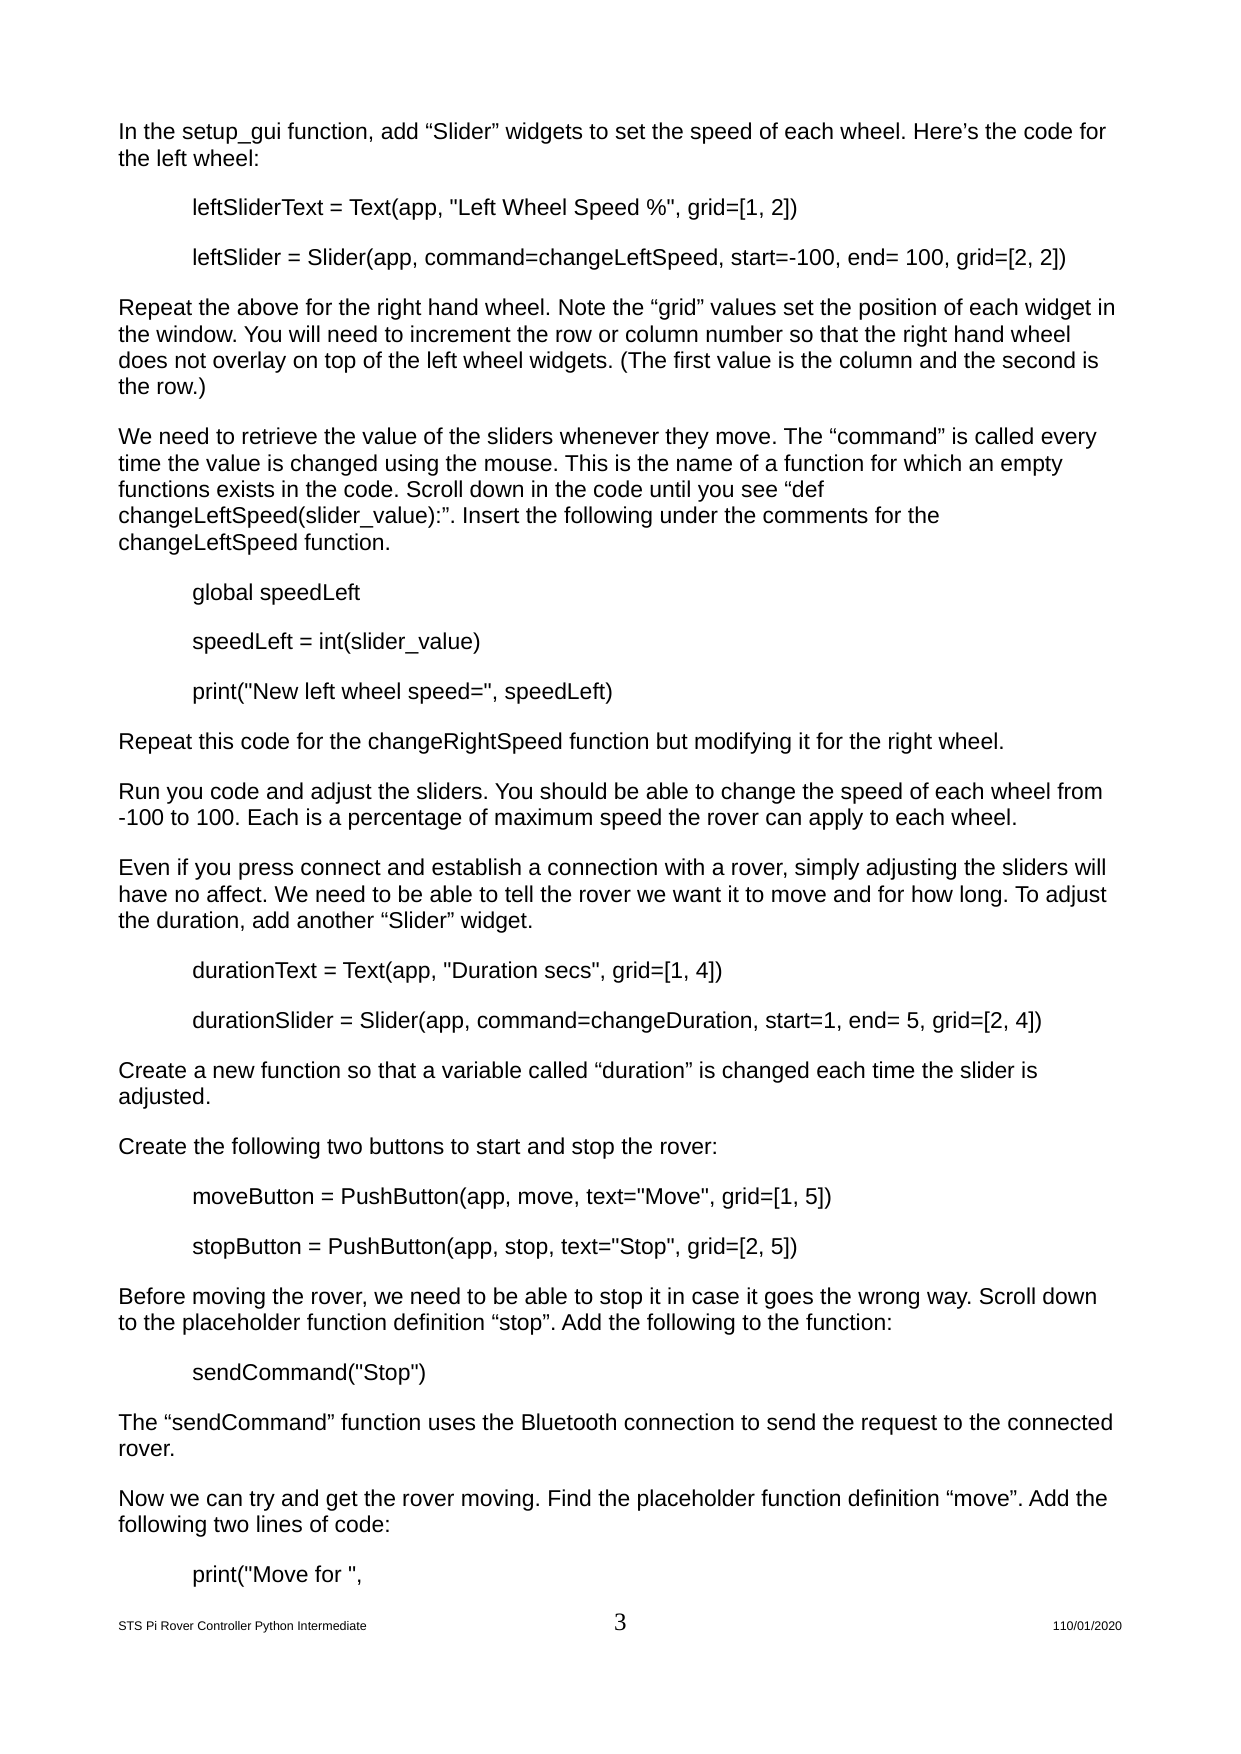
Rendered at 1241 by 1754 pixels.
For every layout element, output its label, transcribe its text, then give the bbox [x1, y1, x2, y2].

text We need to retrieve the value of the sliders whenever they move. The “command” is called every time the value is changed using the mouse. This is the name of a function for which an empty functions exists in the code. Scroll down in the code until you see “def changeLeftSpeed(slider_value):”. Insert the following under the comments for the changeLeftSpeed function. [118, 423, 1122, 555]
text speedLeft = int(slider_value) [118, 628, 1122, 655]
text Run you code and adjust the sliders. You should be able to change the speed of each wheel from ‑100 to 100. Each is a percentage of maximum speed the rover can apply to each wheel. [118, 778, 1122, 831]
text In the setup_gui function, add “Slider” widgets to set the speed of each wheel. Here’s the code for the left wheel: [118, 118, 1122, 171]
text Now we can try and get the rover moving. Find the placeholder function definition “move”. Add the following two lines of code: [118, 1485, 1122, 1538]
text Repeat this code for the changeRightSpeed function but modifying it for the right wheel. [118, 728, 1122, 754]
text Before moving the rover, we need to be able to stop it in case it goes the wrong way. Scroll down to the placeholder function definition “stop”. Add the following to the function: [118, 1283, 1122, 1335]
text print("New left wheel speed=", speedLeft) [118, 678, 1122, 704]
text The “sendCommand” function uses the Bluetooth connection to send the request to the connected rover. [118, 1409, 1122, 1461]
text sendCommand("Stop") [118, 1359, 1122, 1385]
text Create a new function so that a variable called “duration” is changed each time the slider is adjusted. [118, 1057, 1122, 1109]
text Create the following two buttons to start and stop the rover: [118, 1133, 1122, 1159]
text moveButton = PushButton(app, move, text="Move", grid=[1, 5]) [118, 1183, 1122, 1209]
text durationText = Text(app, "Duration secs", grid=[1, 4]) [118, 957, 1122, 983]
text Repeat the above for the right hand wheel. Note the “grid” values set the position of each widget in the window. You will need to increment the row or column number so that the right hand wheel does not overlay on top of the left wheel widgets. (The first value is the column and the second is the row.) [118, 294, 1122, 399]
text leftSliderText = Text(app, "Left Wheel Speed %", grid=[1, 2]) [118, 194, 1122, 221]
text stopButton = PushButton(app, stop, text="Stop", grid=[2, 5]) [118, 1233, 1122, 1259]
text global speedLeft [118, 578, 1122, 605]
text print("Move for ", [118, 1561, 1122, 1588]
text durationSlider = Slider(app, command=changeDuration, start=1, end= 5, grid=[2, 4]) [118, 1007, 1122, 1033]
text leftSlider = Slider(app, command=changeLeftSpeed, start=-100, end= 100, grid=[2, 2]) [118, 244, 1122, 271]
text Even if you press connect and establish a connection with a rover, simply adjusting the sliders will have no affect. We need to be able to tell the rover we want it to move and for how long. To adjust the duration, add another “Slider” widget. [118, 854, 1122, 933]
